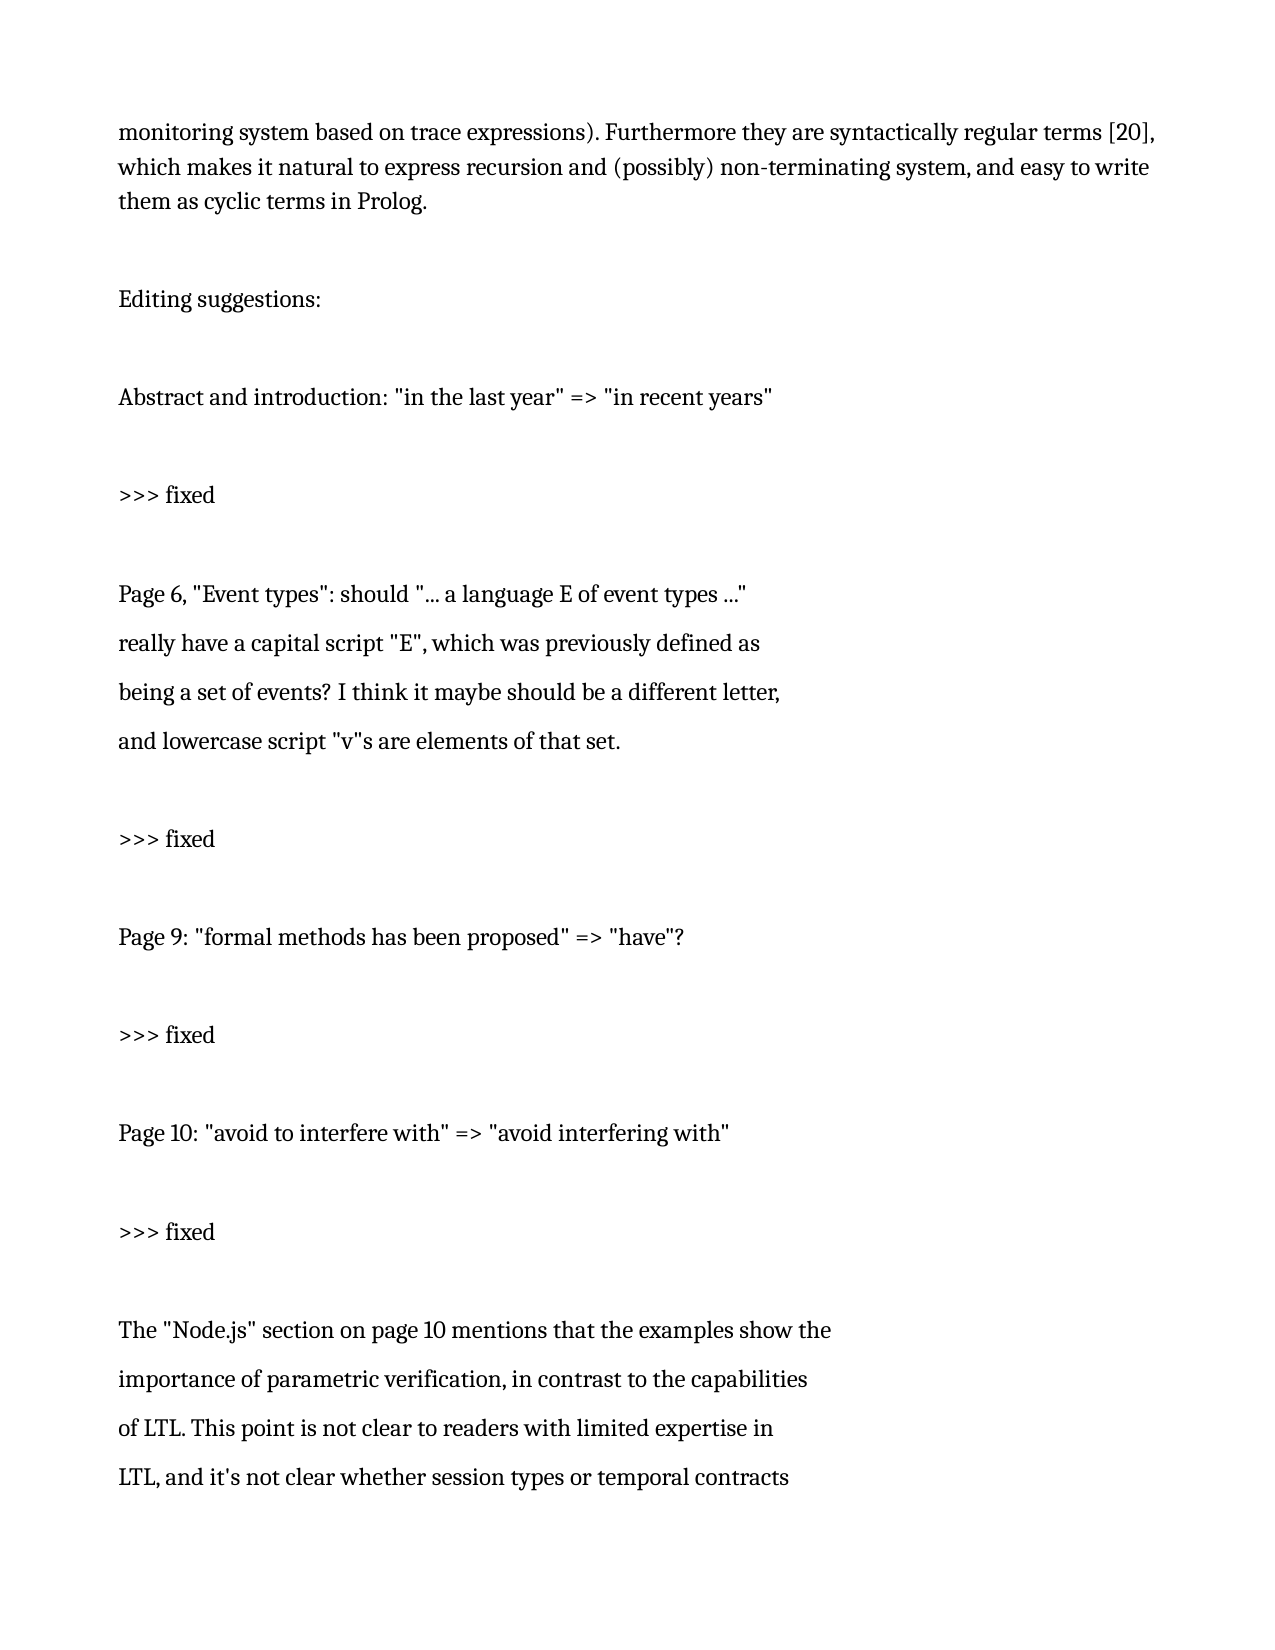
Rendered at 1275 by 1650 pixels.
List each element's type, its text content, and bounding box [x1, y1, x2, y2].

text Editing suggestions: [118, 285, 1157, 314]
text monitoring system based on trace expressions). Furthermore they are syntactically regular terms [20], which makes it natural to express recursion and (possibly) non-terminating system, and easy to write them as cyclic terms in Prolog. [118, 118, 1157, 216]
text and lowercase script "v"s are elements of that set. [118, 727, 1157, 756]
text being a set of events? I think it maybe should be a different letter, [118, 678, 1157, 706]
text Abstract and introduction: "in the last year" => "in recent years" [118, 383, 1157, 412]
text The "Node.js" section on page 10 mentions that the examples show the [118, 1316, 1157, 1344]
text LTL, and it's not clear whether session types or temporal contracts [118, 1463, 1157, 1491]
text >>> fixed [118, 825, 1157, 854]
text Page 6, "Event types": should "... a language E of event types ..." [118, 579, 1157, 608]
text really have a capital script "E", which was previously defined as [118, 629, 1157, 657]
text >>> fixed [118, 1021, 1157, 1050]
text Page 9: "formal methods has been proposed" => "have"? [118, 923, 1157, 952]
text >>> fixed [118, 481, 1157, 510]
text importance of parametric verification, in contrast to the capabilities [118, 1364, 1157, 1393]
text of LTL. This point is not clear to readers with limited expertise in [118, 1414, 1157, 1442]
text >>> fixed [118, 1217, 1157, 1246]
text Page 10: "avoid to interfere with" => "avoid interfering with" [118, 1119, 1157, 1148]
